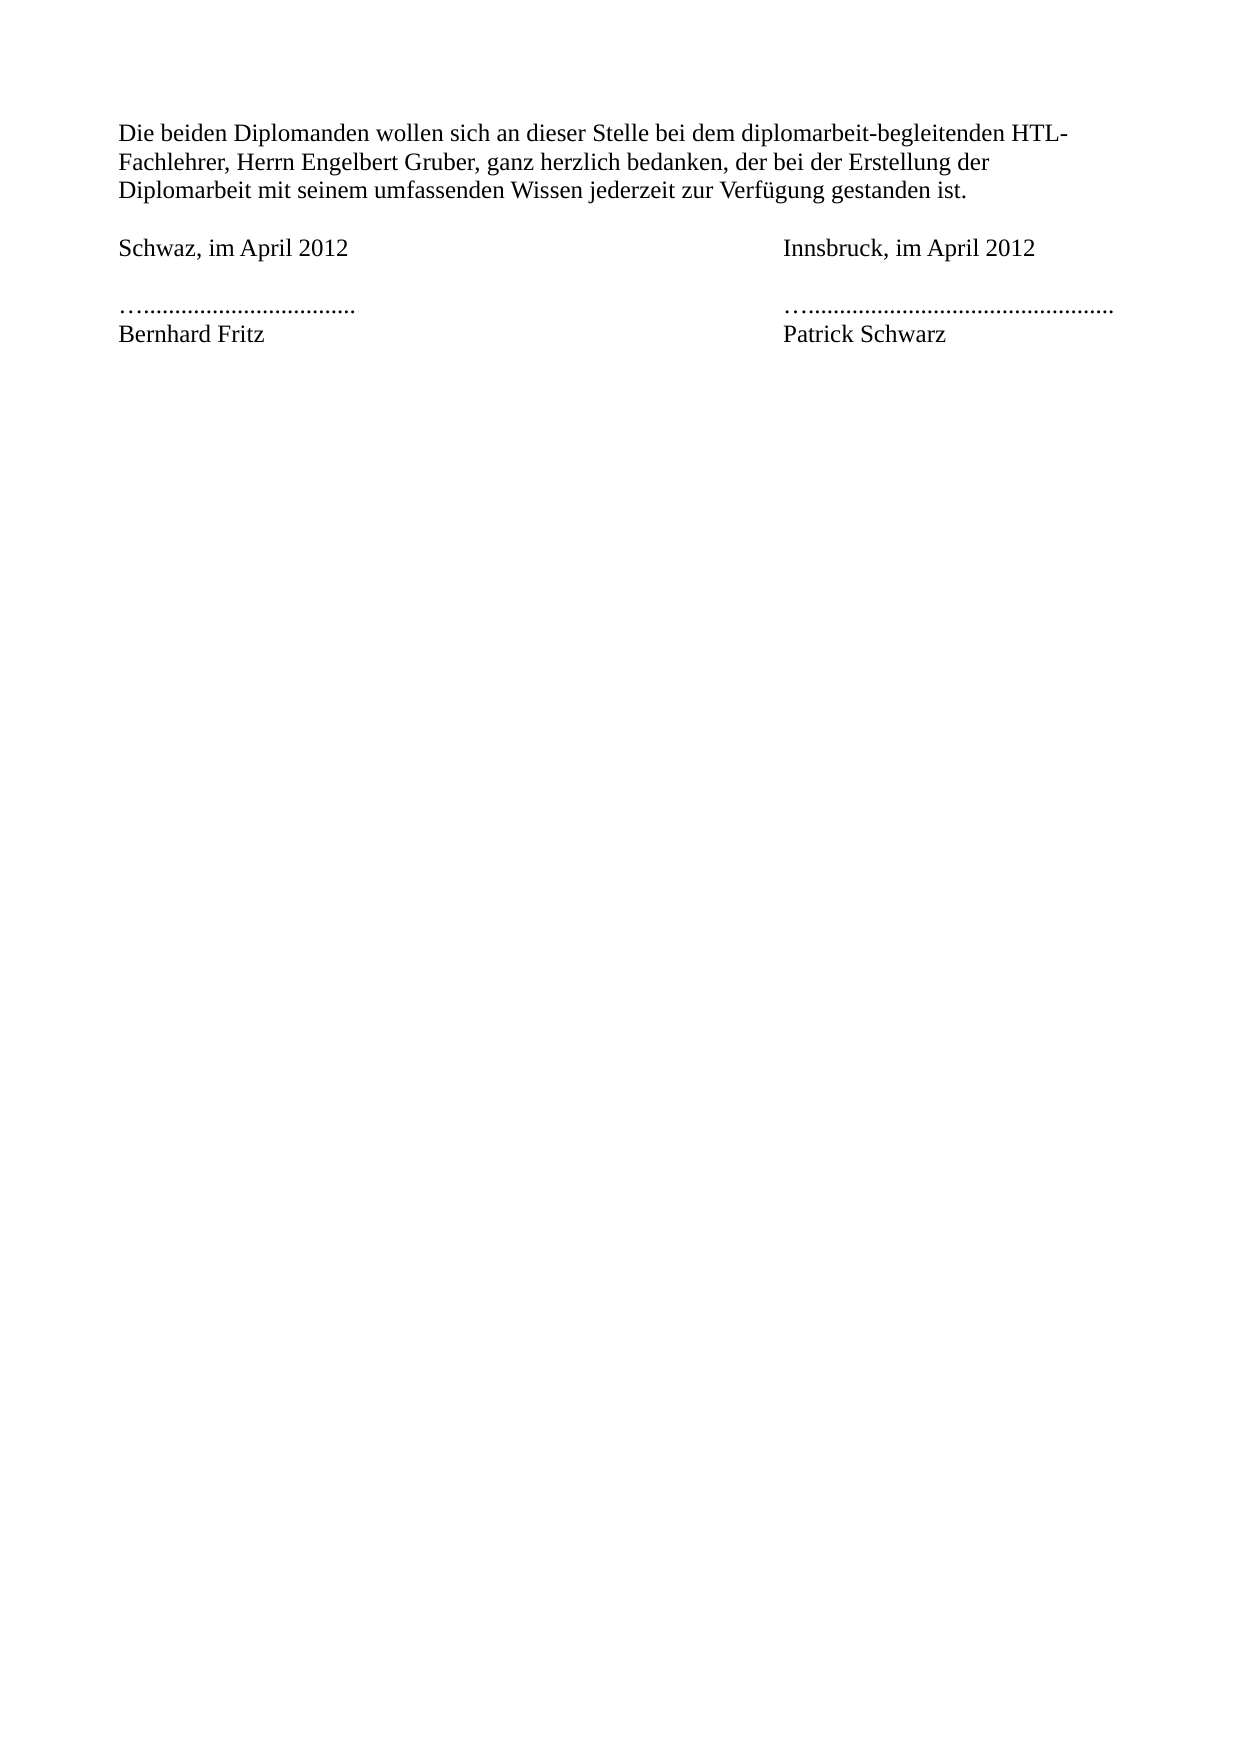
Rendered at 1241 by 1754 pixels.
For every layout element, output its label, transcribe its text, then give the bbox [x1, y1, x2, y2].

text ….................................. …................................................. [118, 291, 1122, 319]
text Schwaz, im April 2012 Innsbruck, im April 2012 [118, 233, 1122, 262]
text Die beiden Diplomanden wollen sich an dieser Stelle bei dem diplomarbeit-begleitenden HTL-Fachlehrer, Herrn Engelbert Gruber, ganz herzlich bedanken, der bei der Erstellung der Diplomarbeit mit seinem umfassenden Wissen jederzeit zur Verfügung gestanden ist. [118, 118, 1122, 204]
text Bernhard Fritz Patrick Schwarz [118, 319, 1122, 348]
